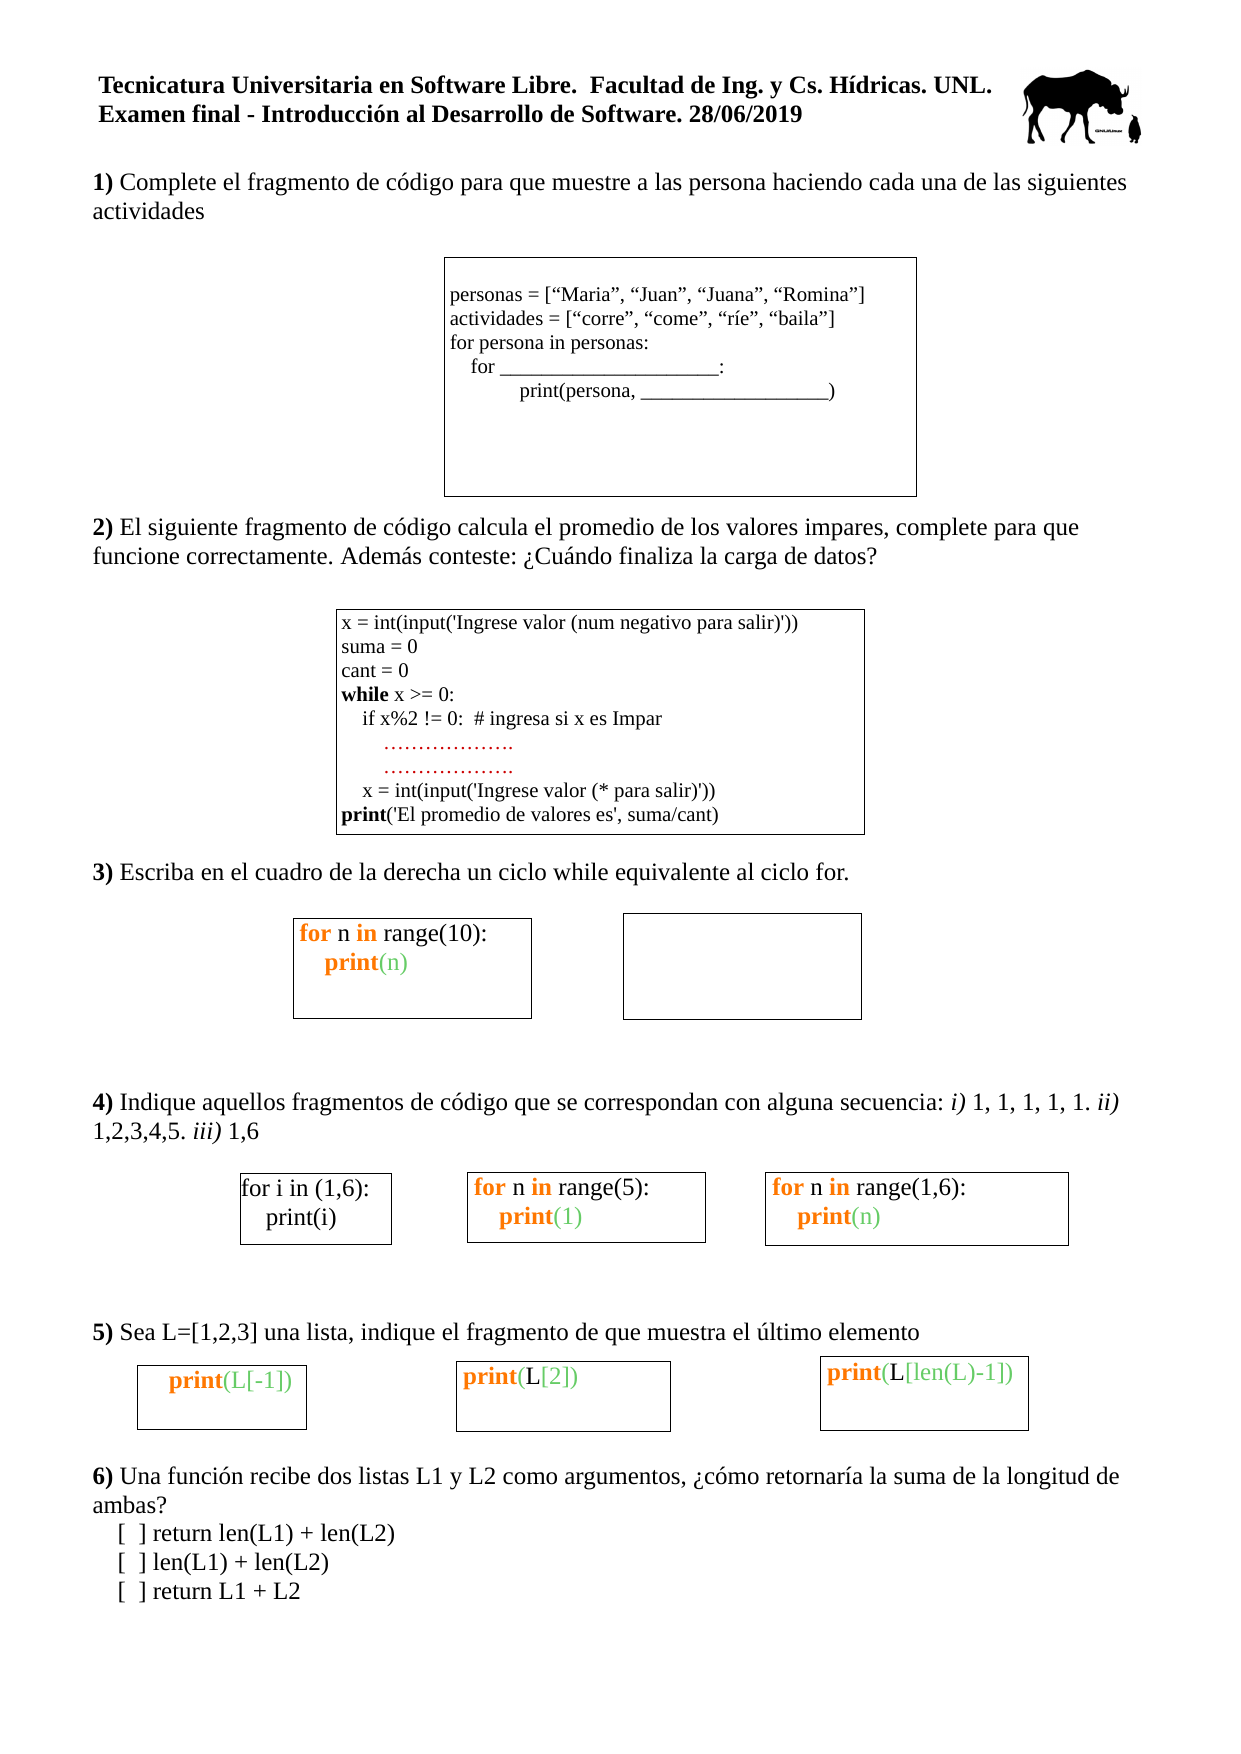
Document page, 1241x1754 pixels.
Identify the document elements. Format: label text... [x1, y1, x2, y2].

table_header Tecnicatura Universitaria en Software Libre. Facultad de Ing. y Cs. Hídricas. UNL. Examen final - Introducción al Desarrollo de Software. 28/06/2019 [92, 64, 1001, 167]
text 6) Una función recibe dos listas L1 y L2 como argumentos, ¿cómo retornaría la suma de la longitud de ambas? [92, 1461, 1170, 1518]
picture [1019, 67, 1143, 146]
text 3) Escriba en el cuadro de la derecha un ciclo while equivalente al ciclo for. [92, 857, 1170, 886]
text [ ] return L1 + L2 [92, 1576, 1170, 1605]
text [ ] len(L1) + len(L2) [92, 1547, 1170, 1576]
text [ ] return len(L1) + len(L2) [92, 1518, 1170, 1547]
text 5) Sea L=[1,2,3] una lista, indique el fragmento de que muestra el último elemento [92, 1317, 1170, 1346]
text 2) El siguiente fragmento de código calcula el promedio de los valores impares, complete para que funcione correctamente. Además conteste: ¿Cuándo finaliza la carga de datos? [92, 512, 1170, 570]
text 1) Complete el fragmento de código para que muestre a las persona haciendo cada una de las siguientes actividades [92, 167, 1170, 225]
text 4) Indique aquellos fragmentos de código que se correspondan con alguna secuencia: i) 1, 1, 1, 1, 1. ii) 1,2,3,4,5. iii) 1,6 [92, 1087, 1170, 1145]
table_header [1001, 64, 1170, 167]
